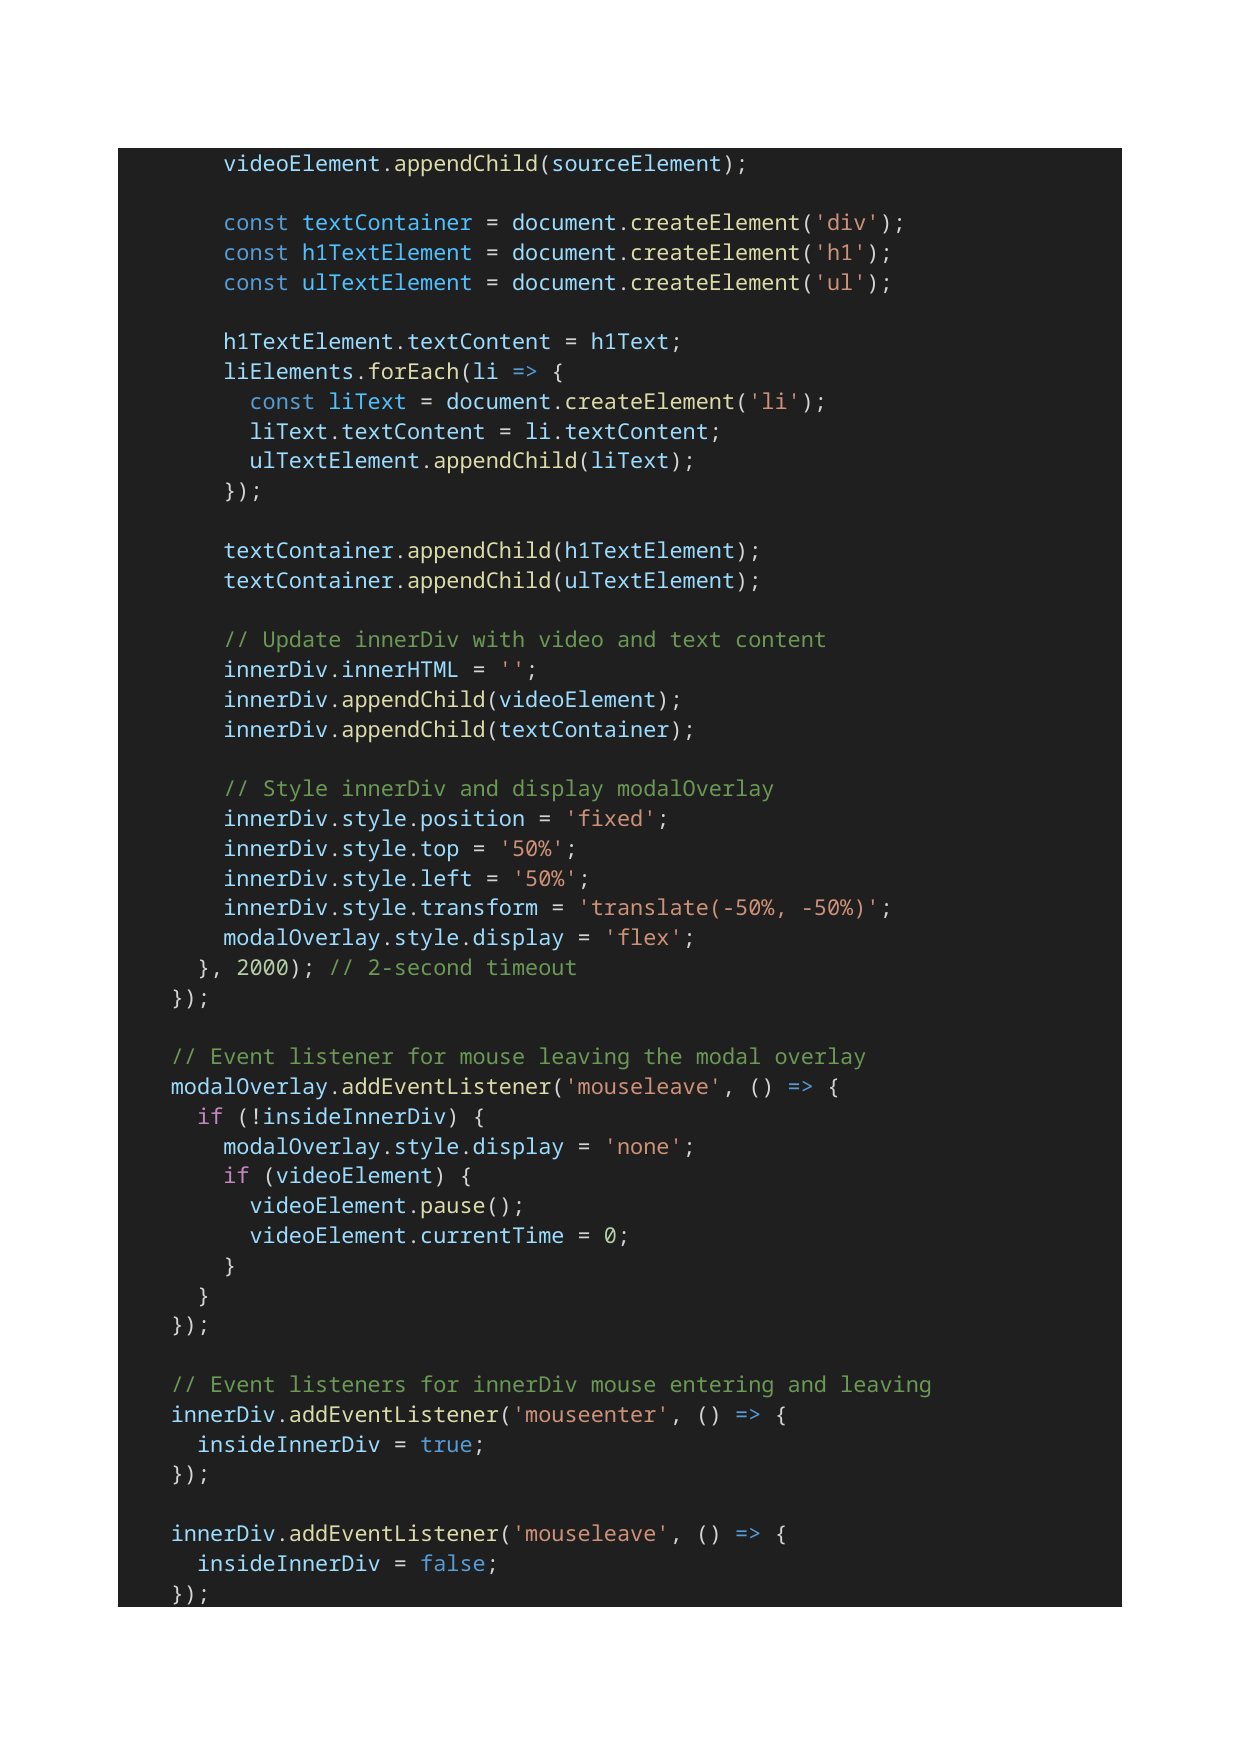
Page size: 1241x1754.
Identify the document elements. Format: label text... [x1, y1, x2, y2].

text }); [118, 1578, 1122, 1607]
text innerDiv.addEventListener('mouseenter', () => { [118, 1399, 1122, 1429]
text innerDiv.appendChild(videoElement); [118, 684, 1122, 714]
text const textContainer = document.createElement('div'); [118, 207, 1122, 237]
text textContainer.appendChild(h1TextElement); [118, 535, 1122, 565]
text }); [118, 1309, 1122, 1339]
text }, 2000); // 2-second timeout [118, 952, 1122, 982]
text ulTextElement.appendChild(liText); [118, 446, 1122, 475]
text }); [118, 1458, 1122, 1488]
text // Update innerDiv with video and text content [118, 624, 1122, 654]
text modalOverlay.style.display = 'flex'; [118, 922, 1122, 952]
text innerDiv.appendChild(textContainer); [118, 714, 1122, 743]
text h1TextElement.textContent = h1Text; [118, 326, 1122, 356]
text liElements.forEach(li => { [118, 356, 1122, 386]
text if (videoElement) { [118, 1161, 1122, 1190]
text innerDiv.style.position = 'fixed'; [118, 803, 1122, 833]
text }); [118, 475, 1122, 505]
text liText.textContent = li.textContent; [118, 416, 1122, 446]
text // Event listeners for innerDiv mouse entering and leaving [118, 1369, 1122, 1399]
text videoElement.appendChild(sourceElement); [118, 148, 1122, 177]
text // Event listener for mouse leaving the modal overlay [118, 1041, 1122, 1071]
text }); [118, 982, 1122, 1012]
text if (!insideInnerDiv) { [118, 1101, 1122, 1131]
text const h1TextElement = document.createElement('h1'); [118, 237, 1122, 267]
text innerDiv.innerHTML = ''; [118, 654, 1122, 684]
text insideInnerDiv = true; [118, 1429, 1122, 1458]
text insideInnerDiv = false; [118, 1548, 1122, 1578]
text const liText = document.createElement('li'); [118, 386, 1122, 416]
text } [118, 1280, 1122, 1309]
text innerDiv.style.top = '50%'; [118, 833, 1122, 863]
text innerDiv.style.left = '50%'; [118, 863, 1122, 892]
text } [118, 1250, 1122, 1280]
text innerDiv.addEventListener('mouseleave', () => { [118, 1518, 1122, 1548]
text textContainer.appendChild(ulTextElement); [118, 565, 1122, 594]
text // Style innerDiv and display modalOverlay [118, 773, 1122, 803]
text innerDiv.style.transform = 'translate(-50%, -50%)'; [118, 892, 1122, 922]
text const ulTextElement = document.createElement('ul'); [118, 267, 1122, 297]
text videoElement.pause(); [118, 1190, 1122, 1220]
text modalOverlay.style.display = 'none'; [118, 1131, 1122, 1161]
text videoElement.currentTime = 0; [118, 1220, 1122, 1250]
text modalOverlay.addEventListener('mouseleave', () => { [118, 1071, 1122, 1101]
